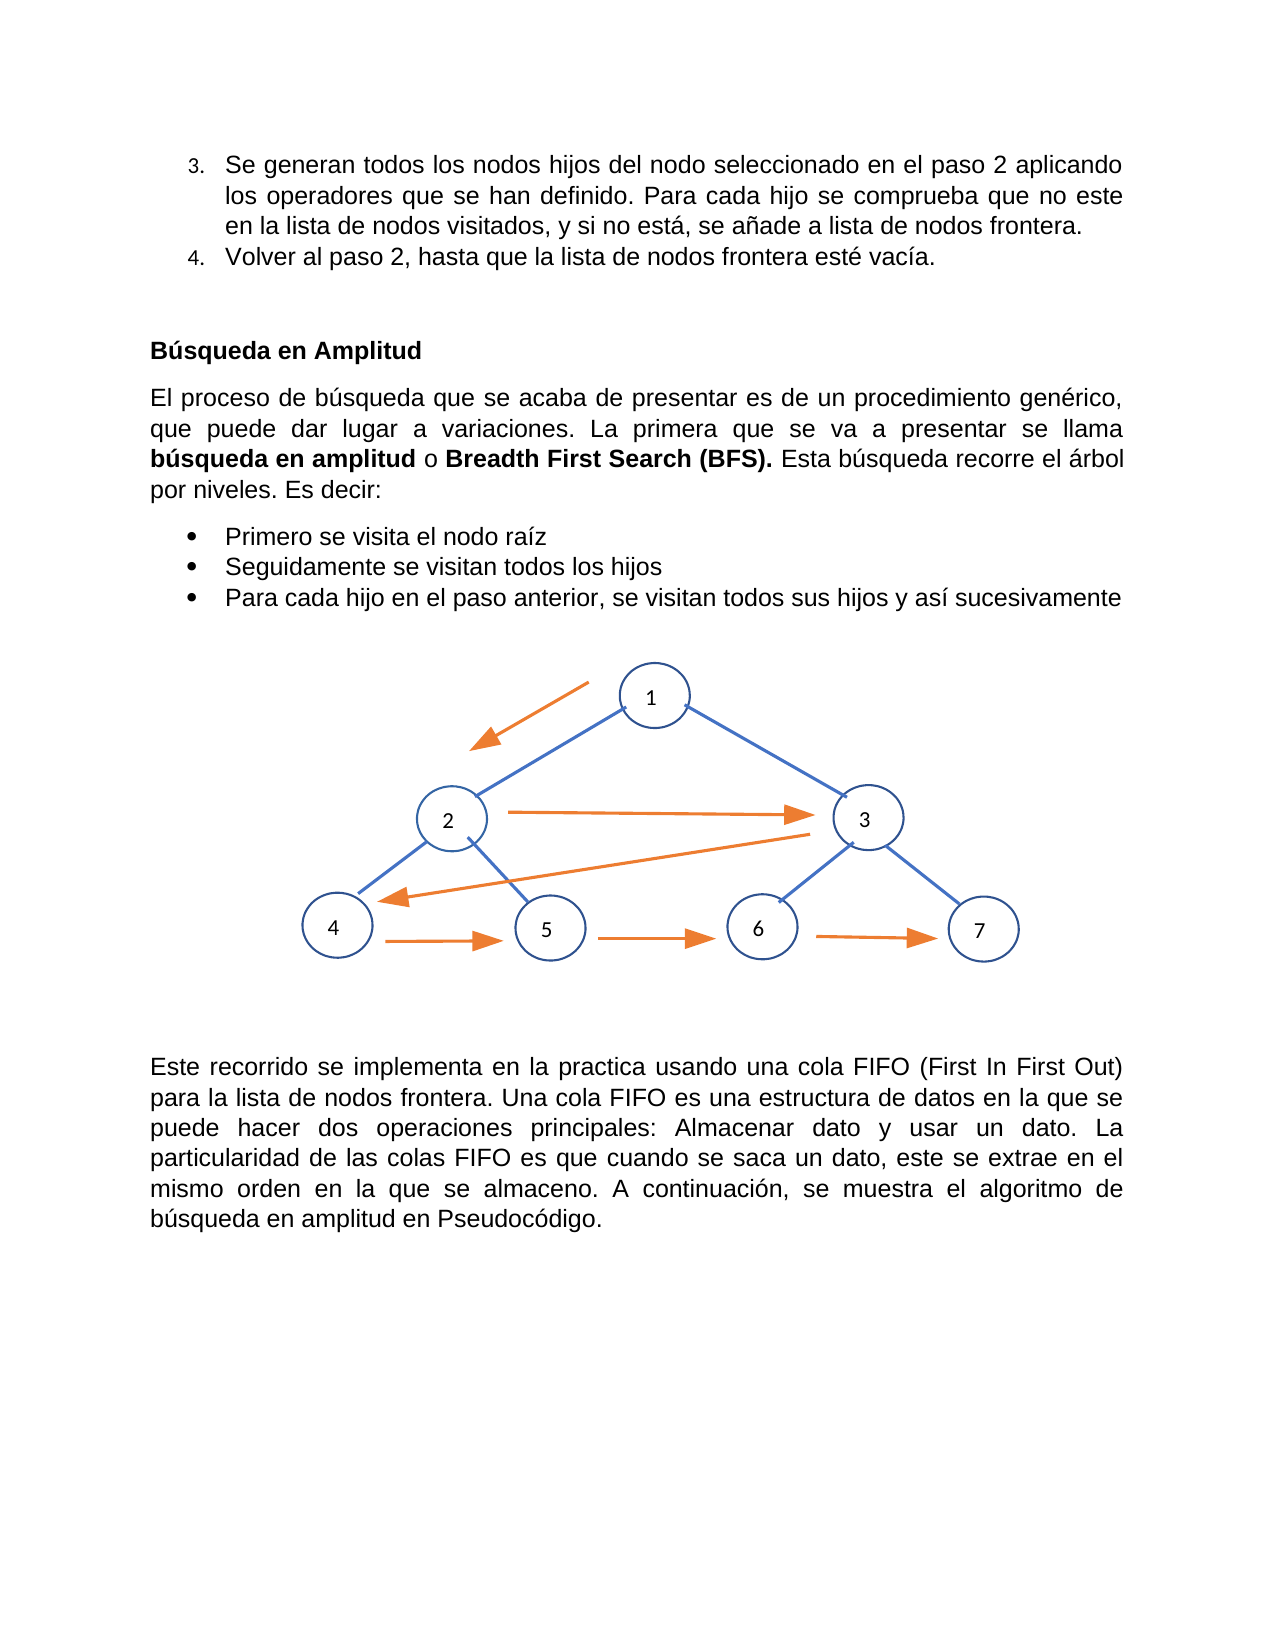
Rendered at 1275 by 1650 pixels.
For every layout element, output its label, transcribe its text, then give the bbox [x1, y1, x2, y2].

text Este recorrido se implementa en la practica usando una cola FIFO (First In First Out) para la lista de nodos frontera. Una cola FIFO es una estructura de datos en la que se puede hacer dos operaciones principales: Almacenar dato y usar un dato. La particularidad de las colas FIFO es que cuando se saca un dato, este se extrae en el mismo orden en la que se almaceno. A continuación, se muestra el algoritmo de búsqueda en amplitud en Pseudocódigo. [150, 1052, 1125, 1233]
list Seguidamente se visitan todos los hijos [187, 552, 1125, 581]
list Volver al paso 2, hasta que la lista de nodos frontera esté vacía. [187, 242, 1125, 271]
text El proceso de búsqueda que se acaba de presentar es de un procedimiento genérico, que puede dar lugar a variaciones. La primera que se va a presentar se llama búsqueda en amplitud o Breadth First Search (BFS). Esta búsqueda recorre el árbol por niveles. Es decir: [150, 383, 1125, 503]
text Búsqueda en Amplitud [150, 336, 1125, 365]
list Para cada hijo en el paso anterior, se visitan todos sus hijos y así sucesivamente [187, 583, 1125, 612]
list Primero se visita el nodo raíz [187, 522, 1125, 551]
list Se generan todos los nodos hijos del nodo seleccionado en el paso 2 aplicando los operadores que se han definido. Para cada hijo se comprueba que no este en la lista de nodos visitados, y si no está, se añade a lista de nodos frontera. [187, 150, 1125, 240]
